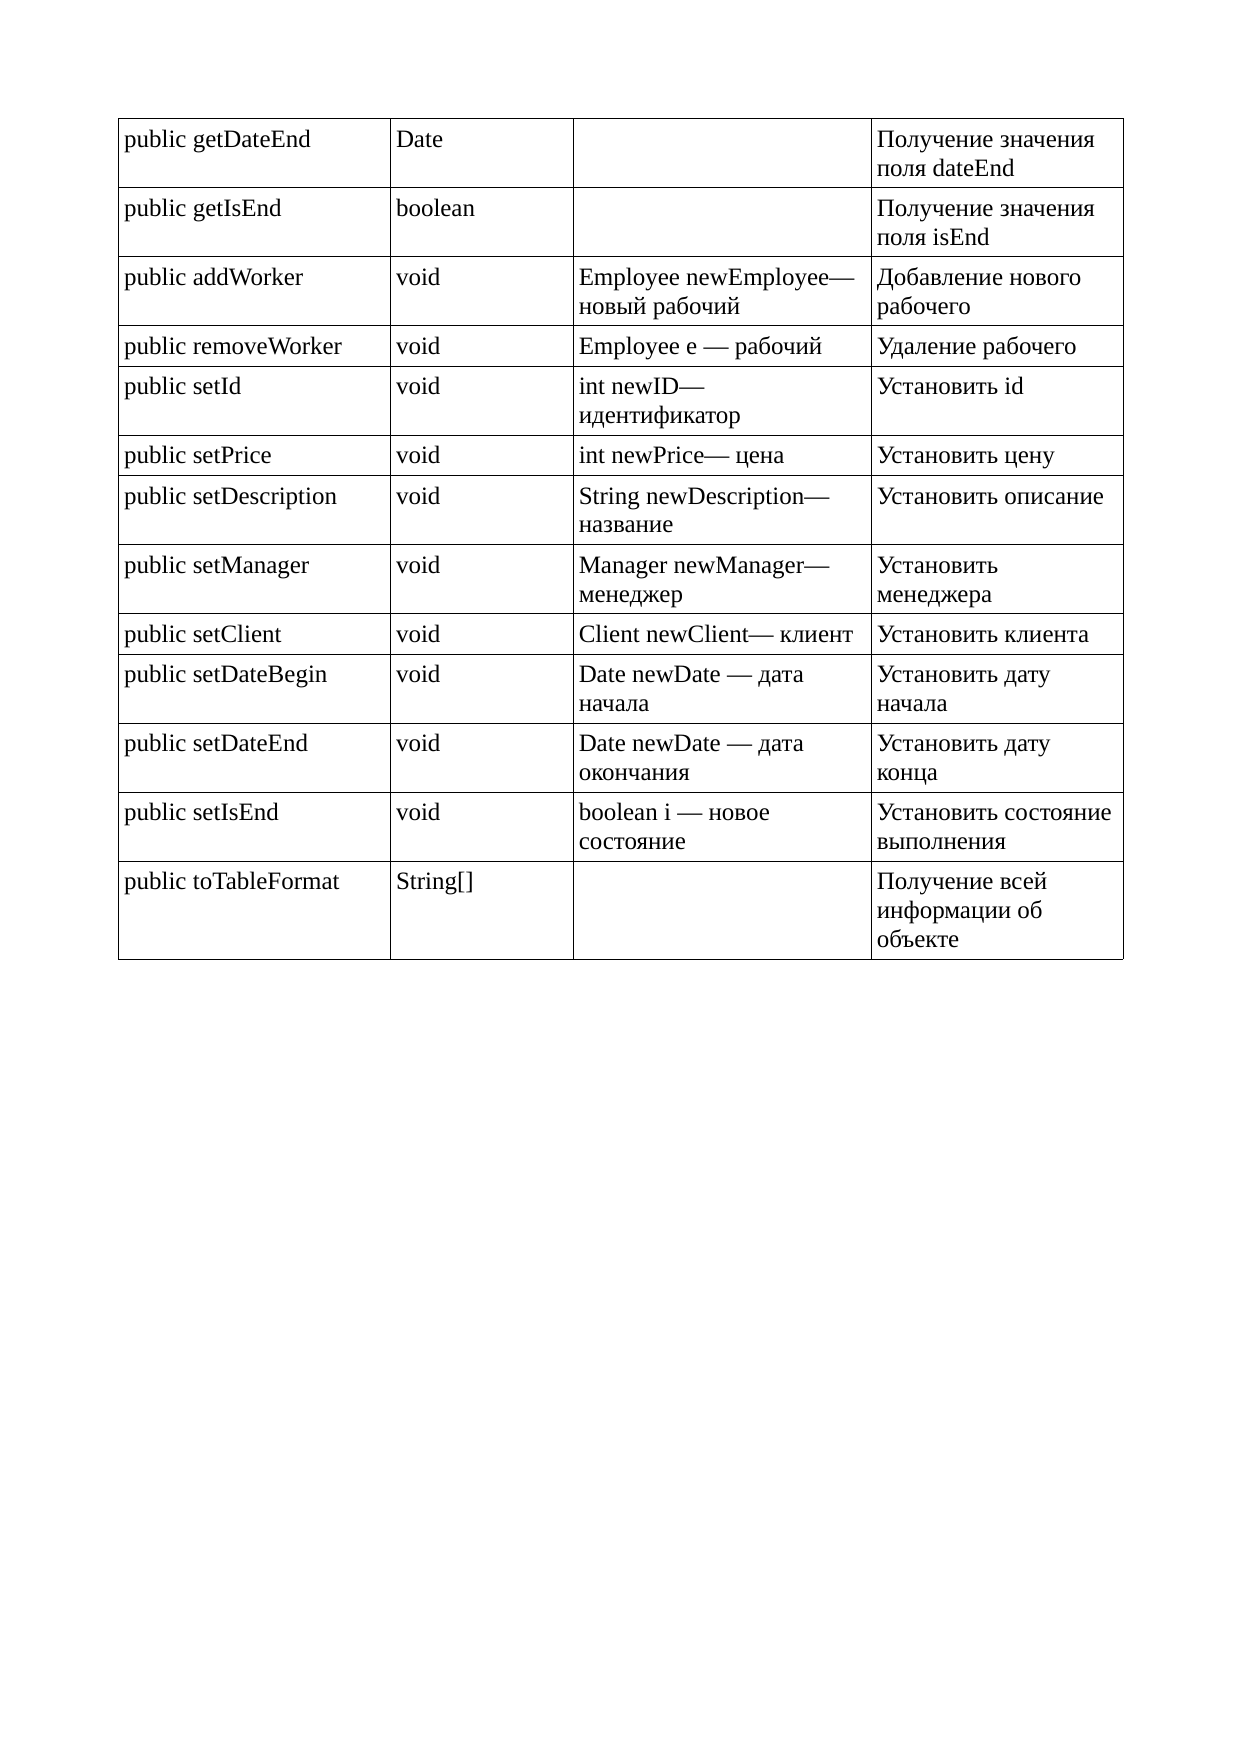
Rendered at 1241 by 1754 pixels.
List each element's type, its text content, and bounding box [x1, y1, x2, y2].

table_cell public setDateBegin [119, 655, 390, 722]
table_cell public setManager [119, 545, 390, 613]
table_cell void [391, 436, 573, 475]
table_cell public setDescription [119, 476, 390, 544]
table_cell Date [391, 119, 573, 187]
table_cell void [391, 614, 573, 653]
table_cell [574, 119, 871, 187]
table_cell void [391, 793, 573, 861]
table_cell void [391, 257, 573, 325]
table_cell public removeWorker [119, 326, 390, 366]
table_cell void [391, 724, 573, 792]
table_cell void [391, 655, 573, 722]
table_cell public getDateEnd [119, 119, 390, 187]
table_cell Установить описание [872, 476, 1123, 544]
table_cell Установить состояние выполнения [872, 793, 1123, 861]
table_cell Удаление рабочего [872, 326, 1123, 366]
table_cell public setDateEnd [119, 724, 390, 792]
table_cell Получение значения поля isEnd [872, 188, 1123, 256]
table_cell Date newDate — дата начала [574, 655, 871, 722]
table_cell boolean i — новое состояние [574, 793, 871, 861]
table_cell Employee newEmployee— новый рабочий [574, 257, 871, 325]
table_cell Установить id [872, 367, 1123, 435]
table_cell Date newDate — дата окончания [574, 724, 871, 792]
table_cell Client newClient— клиент [574, 614, 871, 653]
table_cell public setClient [119, 614, 390, 653]
table_cell public setPrice [119, 436, 390, 475]
table_cell [574, 862, 871, 958]
table_cell Manager newManager— менеджер [574, 545, 871, 613]
table_cell Установить менеджера [872, 545, 1123, 613]
table_cell public addWorker [119, 257, 390, 325]
table_cell Установить дату конца [872, 724, 1123, 792]
table_cell Employee e — рабочий [574, 326, 871, 366]
table_cell boolean [391, 188, 573, 256]
table_cell void [391, 326, 573, 366]
table_cell [574, 188, 871, 256]
table_cell Установить дату начала [872, 655, 1123, 722]
table_cell public toTableFormat [119, 862, 390, 958]
table_cell Получение значения поля dateEnd [872, 119, 1123, 187]
table_cell public setIsEnd [119, 793, 390, 861]
table_cell Установить цену [872, 436, 1123, 475]
table_cell Добавление нового рабочего [872, 257, 1123, 325]
table_cell Установить клиента [872, 614, 1123, 653]
table_cell public setId [119, 367, 390, 435]
table_cell int newPrice— цена [574, 436, 871, 475]
table_cell String[] [391, 862, 573, 958]
table_cell public getIsEnd [119, 188, 390, 256]
table_cell void [391, 545, 573, 613]
table_cell int newID— идентификатор [574, 367, 871, 435]
table_cell Получение всей информации об объекте [872, 862, 1123, 958]
table_cell void [391, 367, 573, 435]
table_cell String newDescription— название [574, 476, 871, 544]
table_cell void [391, 476, 573, 544]
